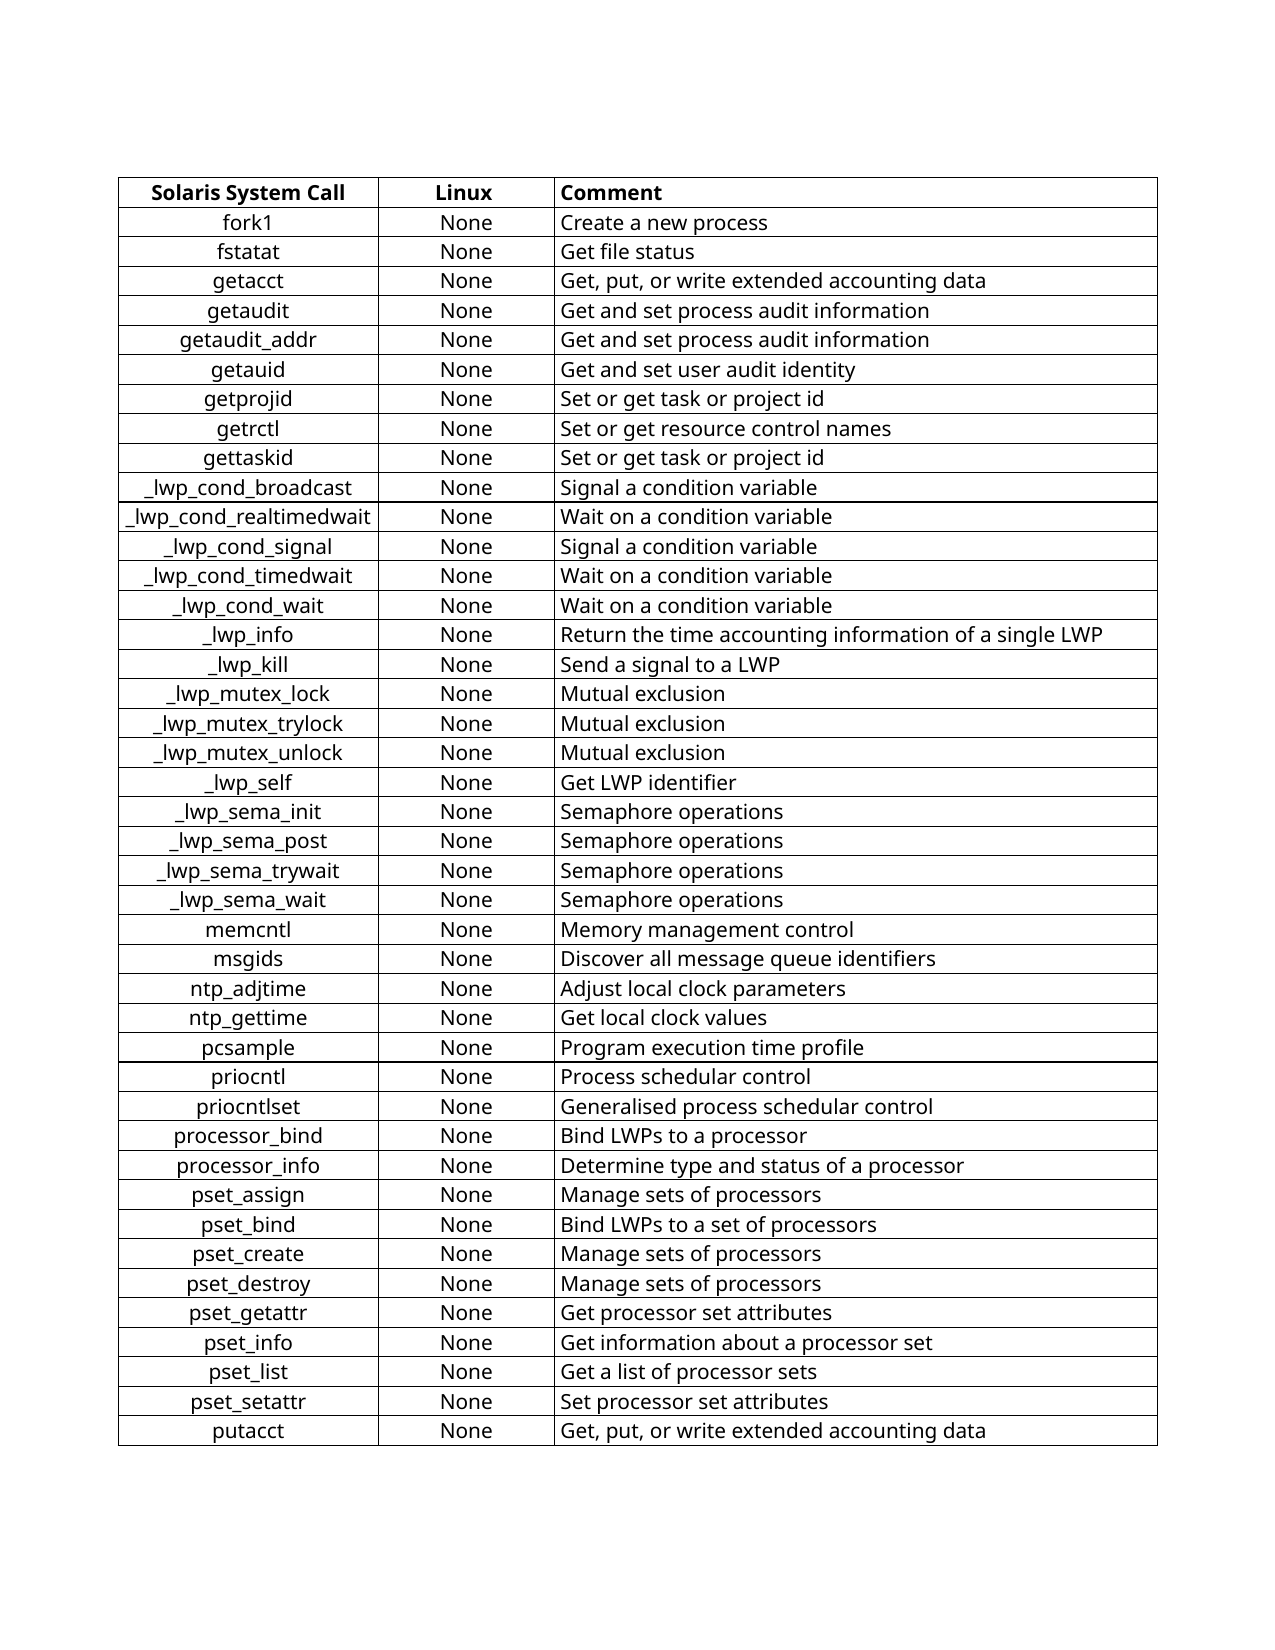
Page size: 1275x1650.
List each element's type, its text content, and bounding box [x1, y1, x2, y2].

table_cell Get, put, or write extended accounting data [555, 267, 1157, 295]
table_cell None [379, 1387, 554, 1415]
table_cell Determine type and status of a processor [555, 1151, 1157, 1179]
table_cell Semaphore operations [555, 827, 1157, 855]
table_cell Get, put, or write extended accounting data [555, 1416, 1157, 1445]
table_cell Semaphore operations [555, 797, 1157, 826]
table_cell Bind LWPs to a set of processors [555, 1210, 1157, 1238]
table_cell None [379, 915, 554, 943]
table_cell Manage sets of processors [555, 1269, 1157, 1297]
table_cell None [379, 267, 554, 295]
table_cell Bind LWPs to a processor [555, 1121, 1157, 1150]
table_cell msgids [119, 945, 378, 973]
table_header Comment [555, 178, 1157, 207]
table_cell None [379, 679, 554, 708]
table_cell None [379, 414, 554, 442]
table_cell _lwp_sema_post [119, 827, 378, 855]
table_cell Get and set user audit identity [555, 355, 1157, 383]
table_cell priocntlset [119, 1092, 378, 1120]
table_cell pset_bind [119, 1210, 378, 1238]
table_cell None [379, 326, 554, 354]
table_cell None [379, 296, 554, 324]
table_cell None [379, 827, 554, 855]
table_cell Get a list of processor sets [555, 1357, 1157, 1386]
table_cell None [379, 1210, 554, 1238]
table_cell None [379, 532, 554, 560]
table_cell pset_getattr [119, 1298, 378, 1327]
table_cell Set or get task or project id [555, 385, 1157, 413]
table_cell None [379, 1416, 554, 1445]
table_cell ntp_gettime [119, 1004, 378, 1032]
table_cell None [379, 1180, 554, 1209]
table_cell _lwp_cond_broadcast [119, 473, 378, 501]
table_cell None [379, 1063, 554, 1091]
table_cell None [379, 738, 554, 767]
table_cell None [379, 650, 554, 678]
table_cell None [379, 768, 554, 796]
table_cell Program execution time profile [555, 1033, 1157, 1061]
table_cell Adjust local clock parameters [555, 974, 1157, 1002]
table_cell Get file status [555, 237, 1157, 266]
table_cell pset_create [119, 1239, 378, 1268]
table_cell Create a new process [555, 208, 1157, 236]
table_cell None [379, 709, 554, 737]
table_cell Wait on a condition variable [555, 503, 1157, 531]
table_cell Mutual exclusion [555, 709, 1157, 737]
table_cell Return the time accounting information of a single LWP [555, 620, 1157, 649]
table_cell _lwp_cond_realtimedwait [119, 503, 378, 531]
table_cell getaudit_addr [119, 326, 378, 354]
table_cell _lwp_cond_wait [119, 591, 378, 619]
table_cell _lwp_self [119, 768, 378, 796]
table_header Solaris System Call [119, 178, 378, 207]
table_cell processor_info [119, 1151, 378, 1179]
table_cell None [379, 1092, 554, 1120]
table_cell Manage sets of processors [555, 1180, 1157, 1209]
table_cell None [379, 974, 554, 1002]
table_cell None [379, 385, 554, 413]
table_cell Manage sets of processors [555, 1239, 1157, 1268]
table_cell _lwp_sema_wait [119, 886, 378, 914]
table_cell getrctl [119, 414, 378, 442]
table_cell pset_list [119, 1357, 378, 1386]
table_cell _lwp_cond_signal [119, 532, 378, 560]
table_cell Set or get resource control names [555, 414, 1157, 442]
table_cell Discover all message queue identifiers [555, 945, 1157, 973]
table_cell priocntl [119, 1063, 378, 1091]
table_cell Mutual exclusion [555, 679, 1157, 708]
table_cell None [379, 1151, 554, 1179]
table_cell _lwp_mutex_lock [119, 679, 378, 708]
table_cell None [379, 473, 554, 501]
table_cell Get LWP identifier [555, 768, 1157, 796]
table_cell Memory management control [555, 915, 1157, 943]
table_cell putacct [119, 1416, 378, 1445]
table_cell pset_info [119, 1328, 378, 1356]
table_cell ntp_adjtime [119, 974, 378, 1002]
table_cell None [379, 561, 554, 590]
table_cell None [379, 444, 554, 472]
table_cell _lwp_info [119, 620, 378, 649]
table_cell None [379, 945, 554, 973]
table_cell gettaskid [119, 444, 378, 472]
table_cell Send a signal to a LWP [555, 650, 1157, 678]
table_cell pcsample [119, 1033, 378, 1061]
table_cell Set processor set attributes [555, 1387, 1157, 1415]
table_cell Semaphore operations [555, 886, 1157, 914]
table_cell None [379, 856, 554, 884]
table_cell pset_setattr [119, 1387, 378, 1415]
table_cell getacct [119, 267, 378, 295]
table_cell Mutual exclusion [555, 738, 1157, 767]
table_cell None [379, 1298, 554, 1327]
table_cell getauid [119, 355, 378, 383]
table_cell None [379, 208, 554, 236]
table_cell None [379, 1328, 554, 1356]
table_cell None [379, 797, 554, 826]
table_cell _lwp_sema_trywait [119, 856, 378, 884]
table_cell getprojid [119, 385, 378, 413]
table_cell getaudit [119, 296, 378, 324]
table_cell None [379, 355, 554, 383]
table_cell Get and set process audit information [555, 296, 1157, 324]
table_cell Wait on a condition variable [555, 591, 1157, 619]
table_cell None [379, 1269, 554, 1297]
table_cell None [379, 591, 554, 619]
table_cell None [379, 1121, 554, 1150]
table_cell None [379, 1033, 554, 1061]
table_cell Semaphore operations [555, 856, 1157, 884]
table_cell Generalised process schedular control [555, 1092, 1157, 1120]
table_cell processor_bind [119, 1121, 378, 1150]
table_cell _lwp_kill [119, 650, 378, 678]
table_cell None [379, 1004, 554, 1032]
table_cell _lwp_cond_timedwait [119, 561, 378, 590]
table_cell Get processor set attributes [555, 1298, 1157, 1327]
table_cell fork1 [119, 208, 378, 236]
table_cell memcntl [119, 915, 378, 943]
table_cell Get and set process audit information [555, 326, 1157, 354]
table_cell Signal a condition variable [555, 473, 1157, 501]
table_cell None [379, 1239, 554, 1268]
table_cell pset_assign [119, 1180, 378, 1209]
table_cell fstatat [119, 237, 378, 266]
table_cell _lwp_mutex_unlock [119, 738, 378, 767]
table_header Linux [379, 178, 554, 207]
table_cell None [379, 503, 554, 531]
table_cell pset_destroy [119, 1269, 378, 1297]
table_cell None [379, 1357, 554, 1386]
table_cell None [379, 886, 554, 914]
table_cell None [379, 237, 554, 266]
table_cell Wait on a condition variable [555, 561, 1157, 590]
table_cell Get local clock values [555, 1004, 1157, 1032]
table_cell Set or get task or project id [555, 444, 1157, 472]
table_cell None [379, 620, 554, 649]
table_cell _lwp_sema_init [119, 797, 378, 826]
table_cell Process schedular control [555, 1063, 1157, 1091]
table_cell Signal a condition variable [555, 532, 1157, 560]
table_cell Get information about a processor set [555, 1328, 1157, 1356]
table_cell _lwp_mutex_trylock [119, 709, 378, 737]
